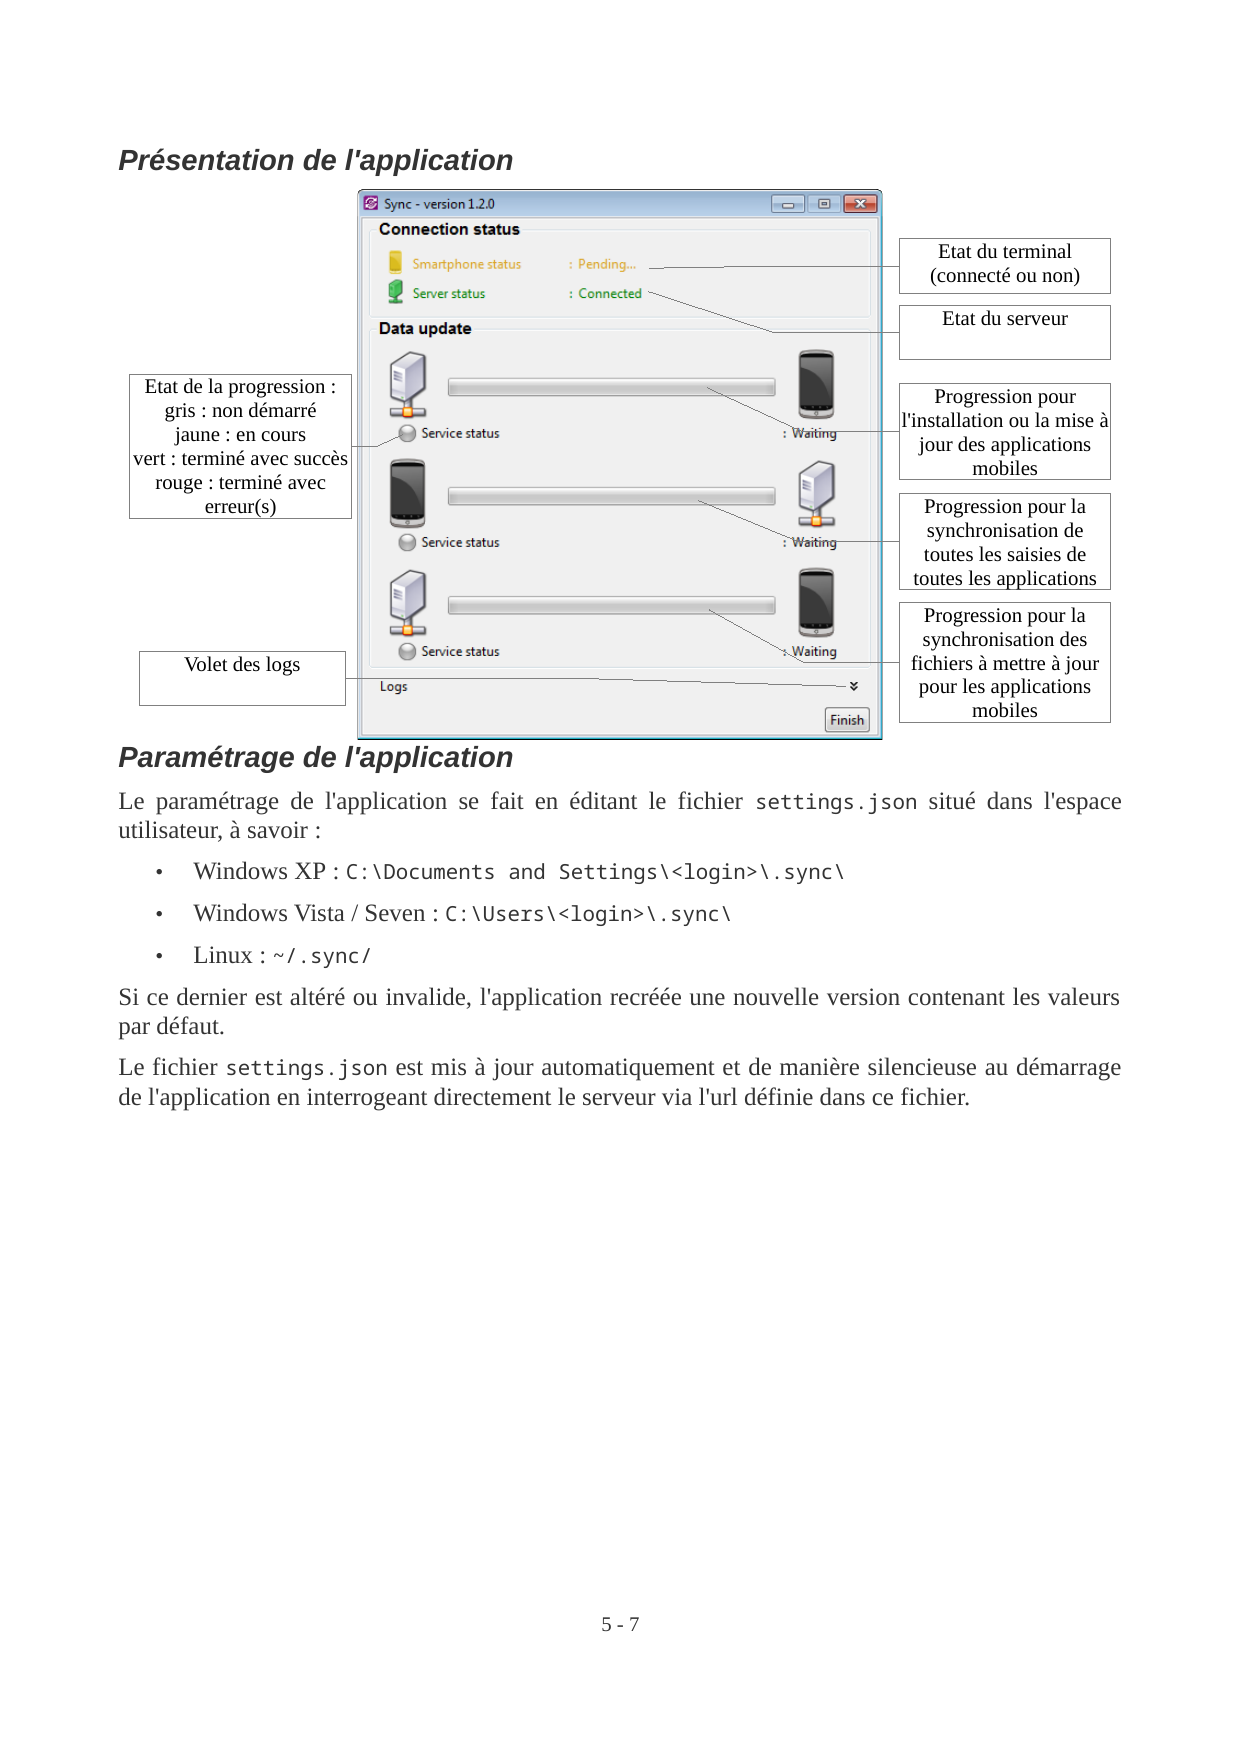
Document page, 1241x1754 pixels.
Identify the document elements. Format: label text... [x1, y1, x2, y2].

text Le paramétrage de l'application se fait en éditant le fichier settings.json situé dans l'espace utilisateur, à savoir : [118, 786, 1122, 844]
text Si ce dernier est altéré ou invalide, l'application recréée une nouvelle version contenant les valeurs par défaut. [118, 982, 1122, 1040]
text Le fichier settings.json est mis à jour automatiquement et de manière silencieuse au démarrage de l'application en interrogeant directement le serveur via l'url définie dans ce fichier. [118, 1052, 1122, 1111]
list Linux : ~/.sync/ [156, 940, 1122, 970]
list Windows Vista / Seven : C:\Users\<login>\.sync\ [156, 898, 1122, 928]
picture [357, 189, 883, 740]
list Windows XP : C:\Documents and Settings\<login>\.sync\ [156, 856, 1122, 886]
subtitle Présentation de l'application [118, 143, 1122, 177]
subtitle Paramétrage de l'application [118, 202, 1122, 773]
